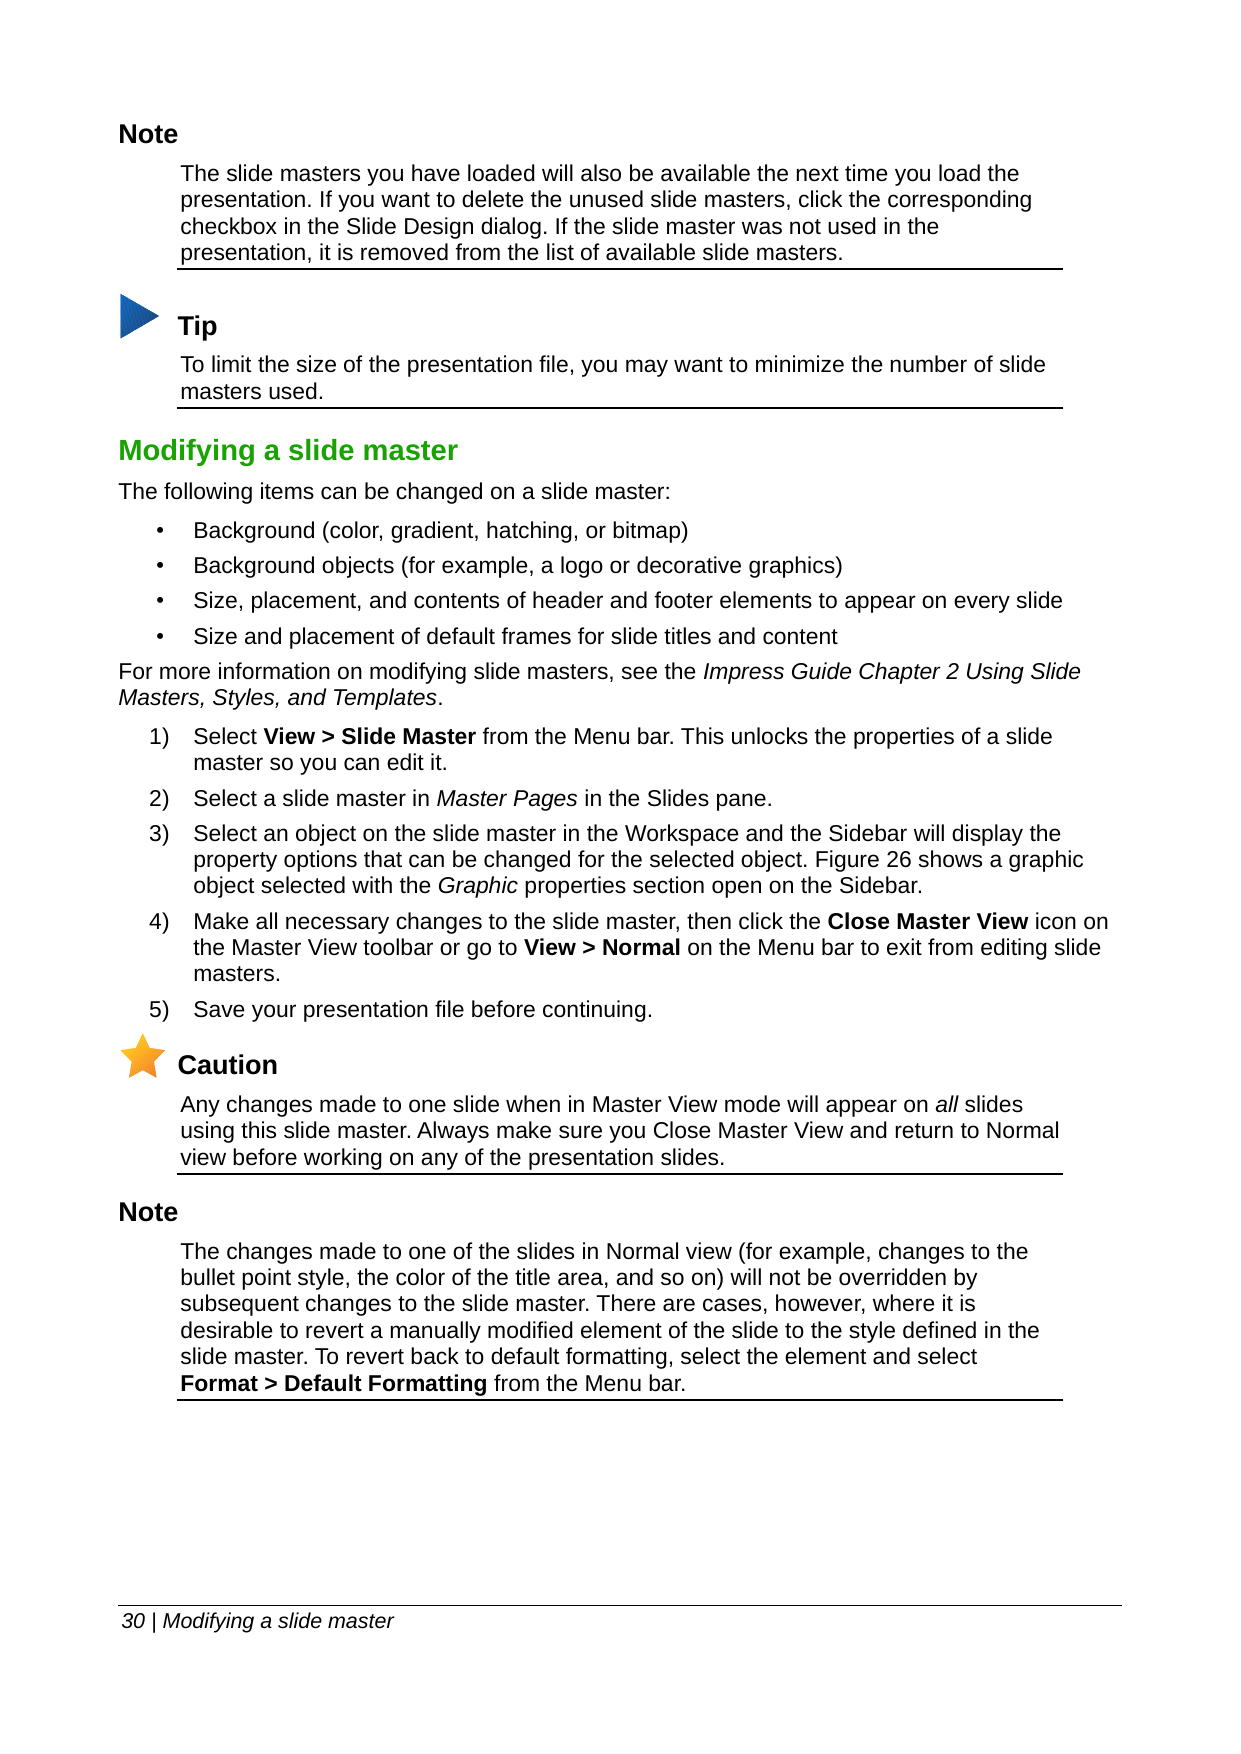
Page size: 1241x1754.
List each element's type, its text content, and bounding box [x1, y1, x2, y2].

text For more information on modifying slide masters, see the Impress Guide Chapter 2 Using Slide Masters, Styles, and Templates. [118, 658, 1122, 711]
subtitle Note [118, 1196, 1122, 1227]
subtitle Modifying a slide master [118, 433, 1122, 466]
list Select View > Slide Master from the Menu bar. This unlocks the properties of a slide master so you can edit it. [169, 723, 1122, 776]
list Background objects (for example, a logo or decorative graphics) [156, 552, 1122, 578]
list Background (color, gradient, hatching, or bitmap) [156, 517, 1122, 543]
text The changes made to one of the slides in Normal view (for example, changes to the bullet point style, the color of the title area, and so on) will not be overridden by subsequent changes to the slide master. There are cases, however, where it is desirable to revert a manually modified element of the slide to the style defined in the slide master. To revert back to default formatting, select the element and select Format > Default Formatting from the Menu bar. [177, 1235, 1063, 1399]
text The slide masters you have loaded will also be available the next time you load the presentation. If you want to delete the unused slide masters, click the corresponding checkbox in the Slide Design dialog. If the slide master was not used in the presentation, it is removed from the list of available slide masters. [177, 157, 1063, 268]
text Any changes made to one slide when in Master View mode will appear on all slides using this slide master. Always make sure you Close Master View and return to Normal view before working on any of the presentation slides. [177, 1088, 1063, 1173]
list Size, placement, and contents of header and footer elements to appear on every slide [156, 587, 1122, 614]
list Select an object on the slide master in the Workspace and the Sidebar will display the property options that can be changed for the selected object. Figure 26 shows a graphic object selected with the Graphic properties section open on the Sidebar. [169, 820, 1122, 899]
list Select a slide master in Master Pages in the Slides pane. [169, 784, 1122, 811]
list Size and placement of default frames for slide titles and content [156, 623, 1122, 649]
subtitle Caution [118, 1031, 1122, 1080]
list The following items can be changed on a slide master: [118, 478, 1122, 504]
list Make all necessary changes to the slide master, then click the Close Master View icon on the Master View toolbar or go to View > Normal on the Menu bar to exit from editing slide masters. [169, 908, 1122, 987]
subtitle Tip [118, 291, 1122, 341]
list Save your presentation file before continuing. [169, 996, 1122, 1022]
subtitle Note [118, 118, 1122, 149]
text To limit the size of the presentation file, you may want to minimize the number of slide masters used. [177, 348, 1063, 407]
